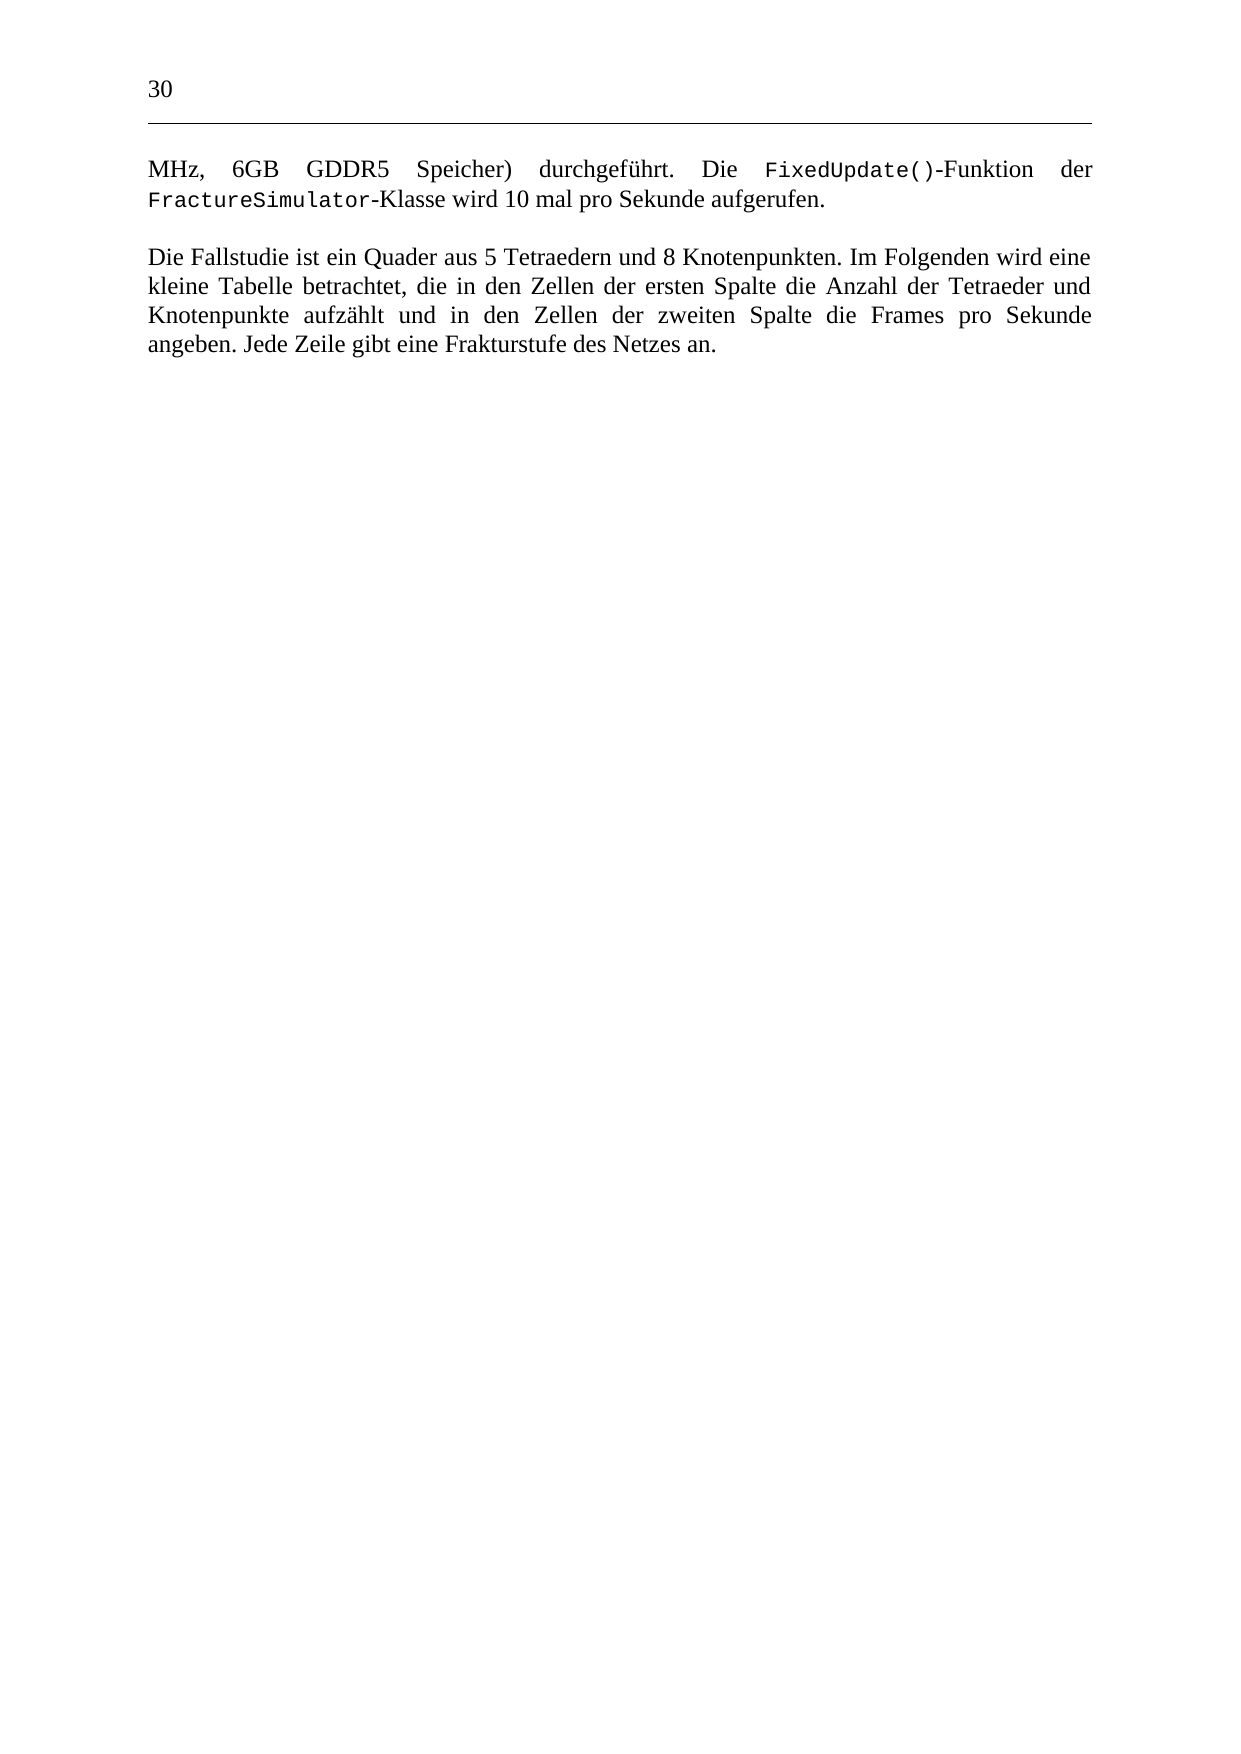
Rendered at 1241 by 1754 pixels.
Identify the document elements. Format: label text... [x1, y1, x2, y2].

text MHz, 6GB GDDR5 Speicher) durchgeführt. Die FixedUpdate()-Funktion der FractureSimulator-Klasse wird 10 mal pro Sekunde aufgerufen. [148, 154, 1092, 214]
text Die Fallstudie ist ein Quader aus 5 Tetraedern und 8 Knotenpunkten. Im Folgenden wird eine kleine Tabelle betrachtet, die in den Zellen der ersten Spalte die Anzahl der Tetraeder und Knotenpunkte aufzählt und in den Zellen der zweiten Spalte die Frames pro Sekunde angeben. Jede Zeile gibt eine Frakturstufe des Netzes an. [148, 242, 1092, 357]
